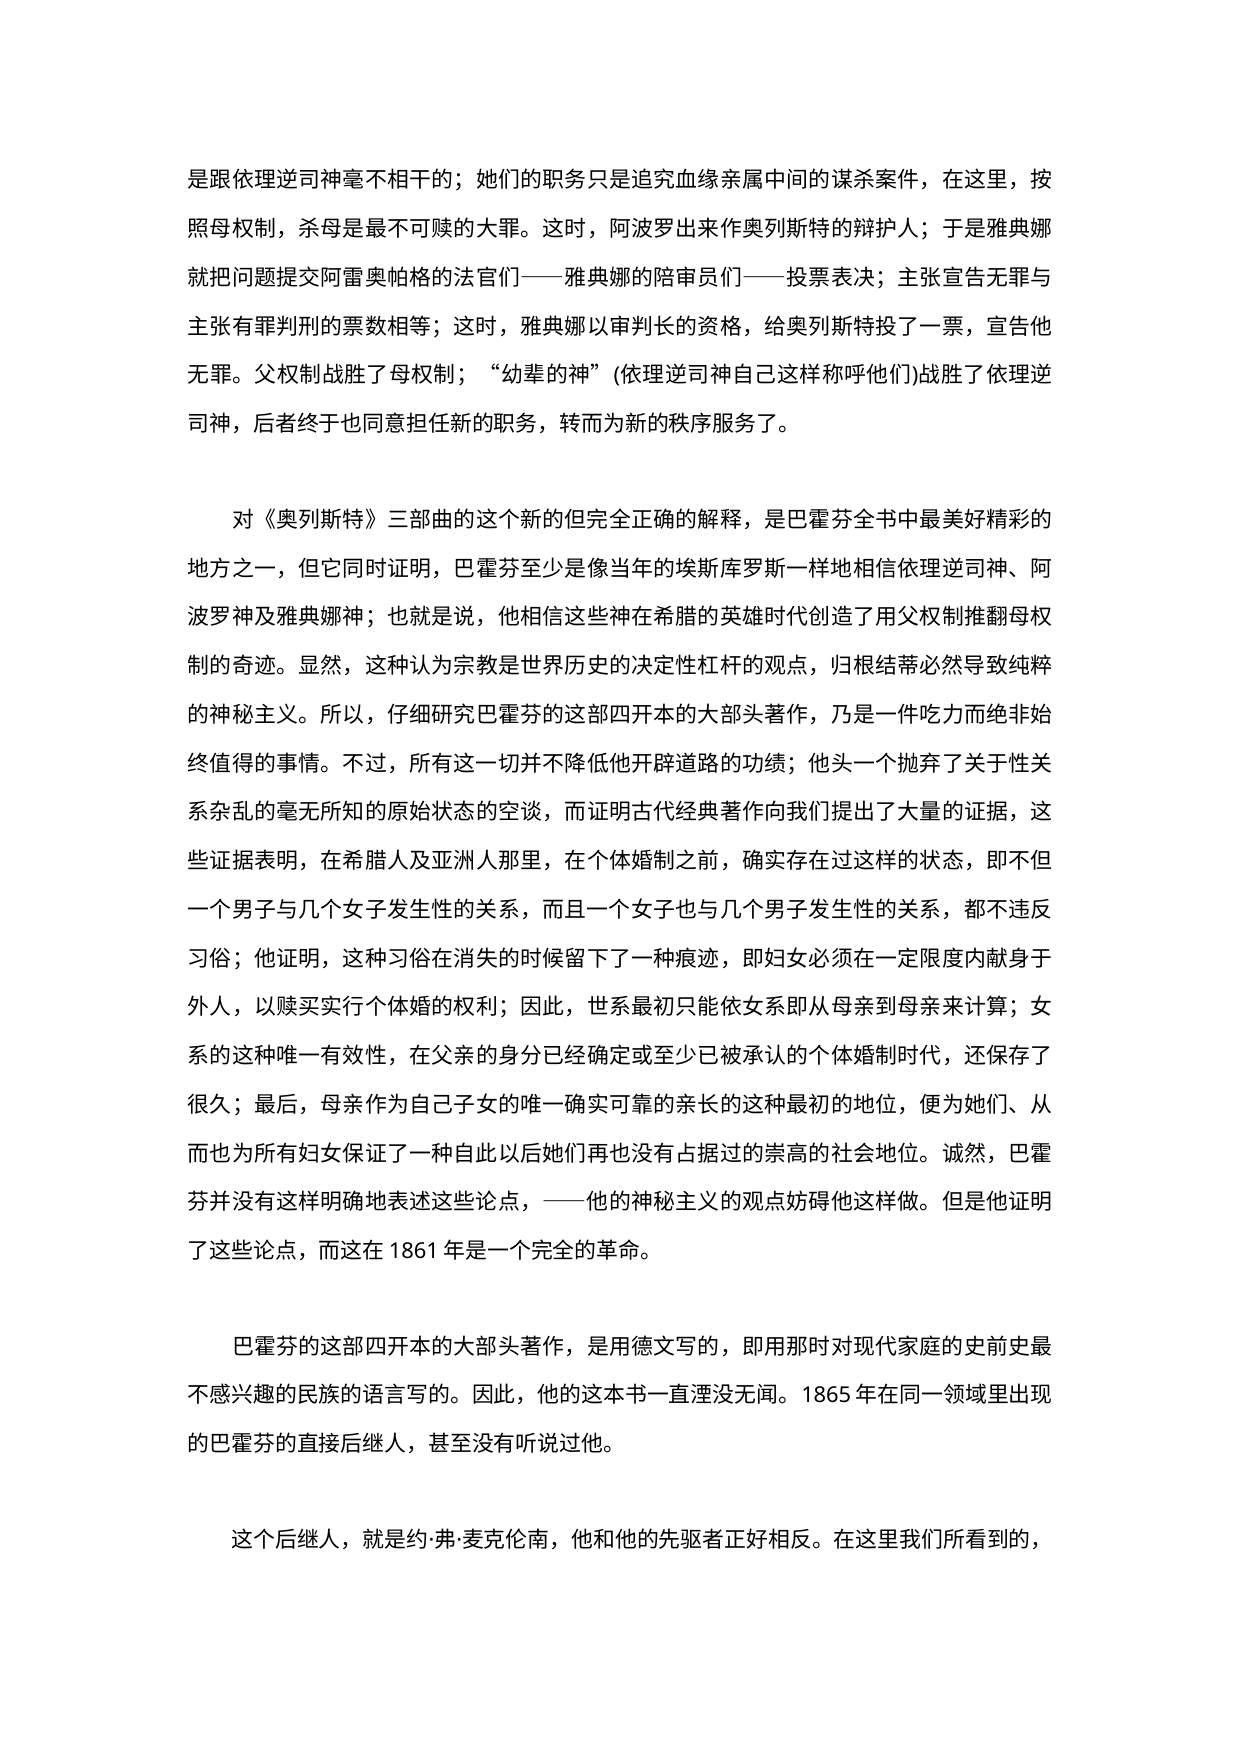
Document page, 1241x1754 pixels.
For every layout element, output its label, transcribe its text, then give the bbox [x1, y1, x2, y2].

text 对《奥列斯特》三部曲的这个新的但完全正确的解释，是巴霍芬全书中最美好精彩的地方之一，但它同时证明，巴霍芬至少是像当年的埃斯库罗斯一样地相信依理逆司神、阿波罗神及雅典娜神；也就是说，他相信这些神在希腊的英雄时代创造了用父权制推翻母权制的奇迹。显然，这种认为宗教是世界历史的决定性杠杆的观点，归根结蒂必然导致纯粹的神秘主义。所以，仔细研究巴霍芬的这部四开本的大部头著作，乃是一件吃力而绝非始终值得的事情。不过，所有这一切并不降低他开辟道路的功绩；他头一个抛弃了关于性关系杂乱的毫无所知的原始状态的空谈，而证明古代经典著作向我们提出了大量的证据，这些证据表明，在希腊人及亚洲人那里，在个体婚制之前，确实存在过这样的状态，即不但一个男子与几个女子发生性的关系，而且一个女子也与几个男子发生性的关系，都不违反习俗；他证明，这种习俗在消失的时候留下了一种痕迹，即妇女必须在一定限度内献身于外人，以赎买实行个体婚的权利；因此，世系最初只能依女系即从母亲到母亲来计算；女系的这种唯一有效性，在父亲的身分已经确定或至少已被承认的个体婚制时代，还保存了很久；最后，母亲作为自己子女的唯一确实可靠的亲长的这种最初的地位，便为她们、从而也为所有妇女保证了一种自此以后她们再也没有占据过的崇高的社会地位。诚然，巴霍芬并没有这样明确地表述这些论点，——他的神秘主义的观点妨碍他这样做。但是他证明了这些论点，而这在1861年是一个完全的革命。 [187, 501, 1053, 1265]
text 巴霍芬的这部四开本的大部头著作，是用德文写的，即用那时对现代家庭的史前史最不感兴趣的民族的语言写的。因此，他的这本书一直湮没无闻。1865年在同一领域里出现的巴霍芬的直接后继人，甚至没有听说过他。 [187, 1328, 1053, 1458]
text 是跟依理逆司神毫不相干的；她们的职务只是追究血缘亲属中间的谋杀案件，在这里，按照母权制，杀母是最不可赎的大罪。这时，阿波罗出来作奥列斯特的辩护人；于是雅典娜就把问题提交阿雷奥帕格的法官们——雅典娜的陪审员们——投票表决；主张宣告无罪与主张有罪判刑的票数相等；这时，雅典娜以审判长的资格，给奥列斯特投了一票，宣告他无罪。父权制战胜了母权制；“幼辈的神”(依理逆司神自己这样称呼他们)战胜了依理逆司神，后者终于也同意担任新的职务，转而为新的秩序服务了。 [187, 162, 1053, 438]
text 这个后继人，就是约·弗·麦克伦南，他和他的先驱者正好相反。在这里我们所看到的， [187, 1522, 1053, 1554]
